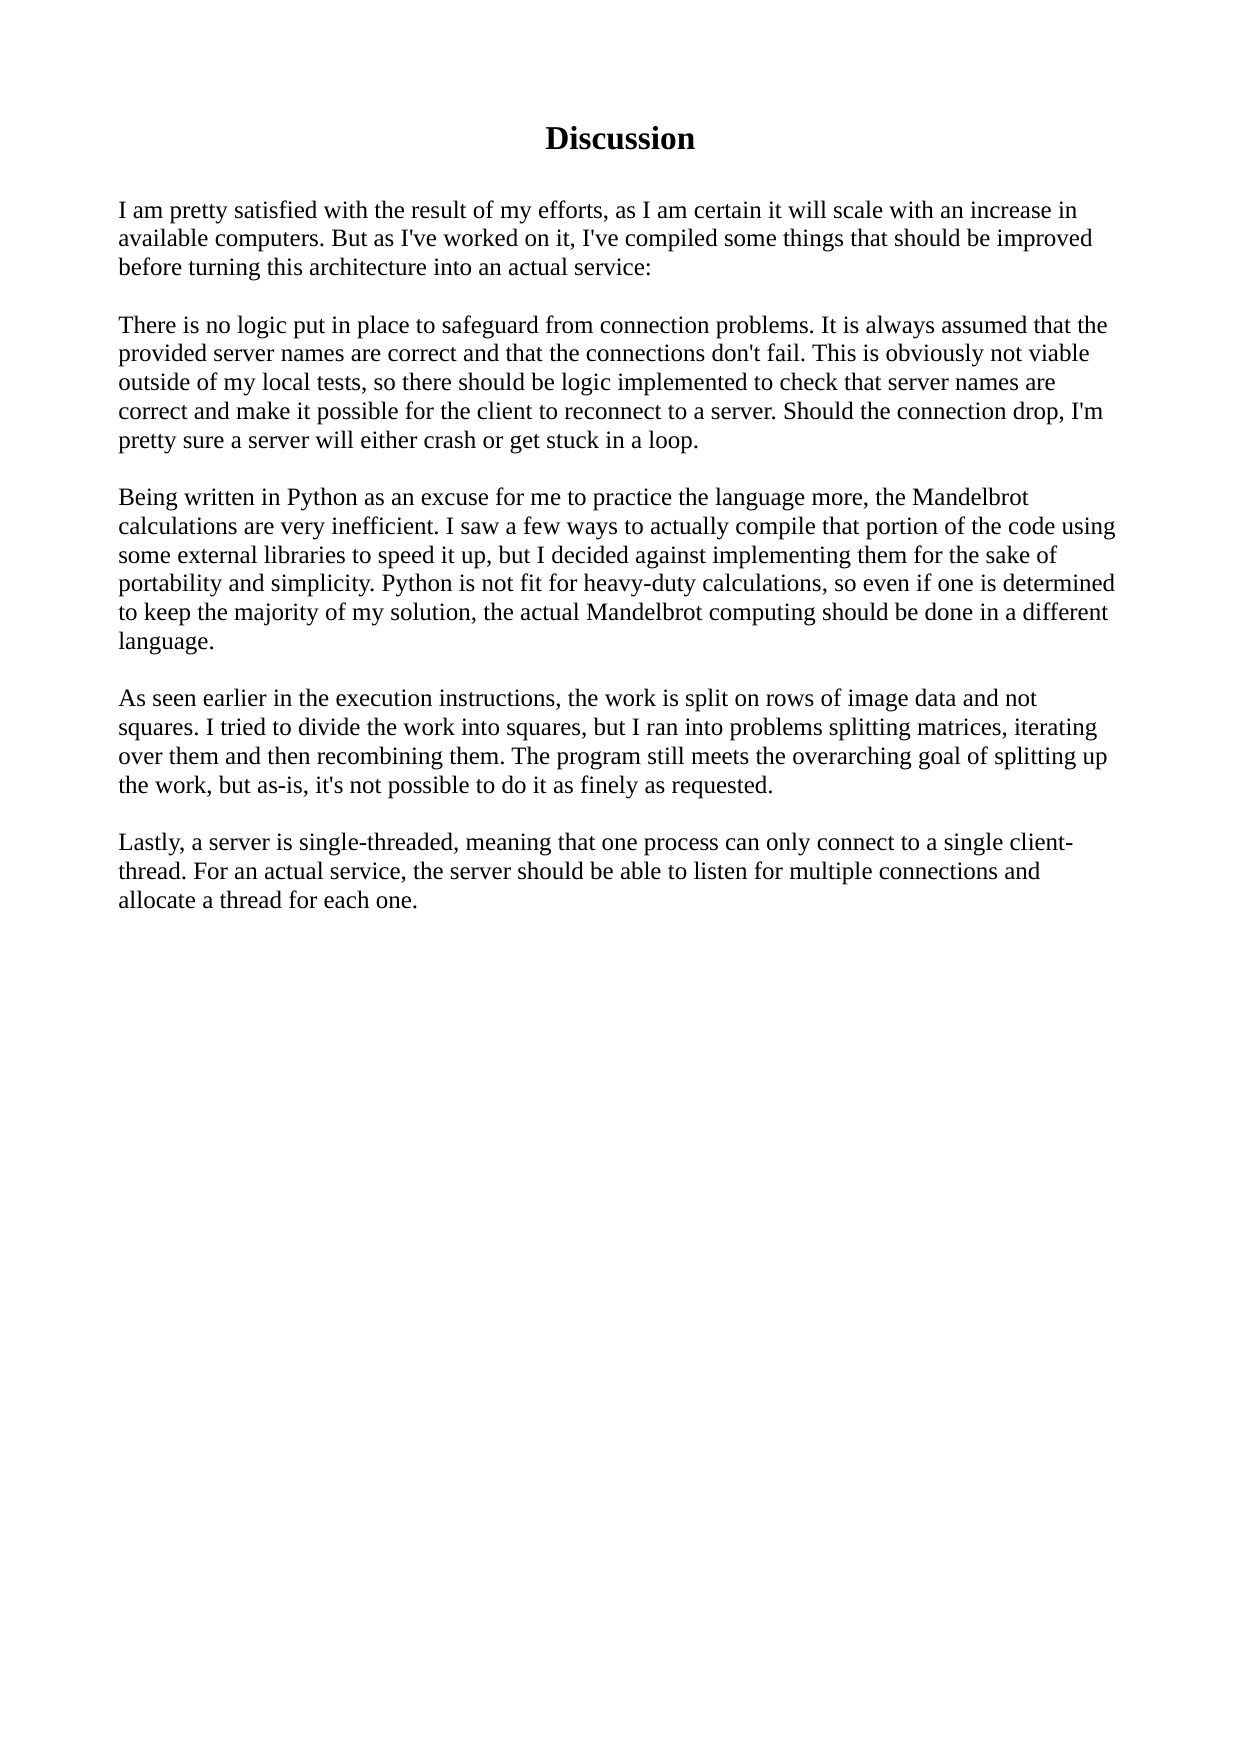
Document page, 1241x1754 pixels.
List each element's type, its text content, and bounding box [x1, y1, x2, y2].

text Being written in Python as an excuse for me to practice the language more, the Mandelbrot calculations are very inefficient. I saw a few ways to actually compile that portion of the code using some external libraries to speed it up, but I decided against implementing them for the sake of portability and simplicity. Python is not fit for heavy-duty calculations, so even if one is determined to keep the majority of my solution, the actual Mandelbrot computing should be done in a different language. [118, 482, 1122, 655]
text Lastly, a server is single-threaded, meaning that one process can only connect to a single client-thread. For an actual service, the server should be able to listen for multiple connections and allocate a thread for each one. [118, 827, 1122, 913]
text As seen earlier in the execution instructions, the work is split on rows of image data and not squares. I tried to divide the work into squares, but I ran into problems splitting matrices, iterating over them and then recombining them. The program still meets the overarching goal of splitting up the work, but as-is, it's not possible to do it as finely as requested. [118, 683, 1122, 798]
text I am pretty satisfied with the result of my efforts, as I am certain it will scale with an increase in available computers. But as I've worked on it, I've compiled some things that should be improved before turning this architecture into an actual service: [118, 195, 1122, 281]
text Discussion [118, 118, 1122, 156]
text There is no logic put in place to safeguard from connection problems. It is always assumed that the provided server names are correct and that the connections don't fail. This is obviously not viable outside of my local tests, so there should be logic implemented to check that server names are correct and make it possible for the client to reconnect to a server. Should the connection drop, I'm pretty sure a server will either crash or get stuck in a loop. [118, 310, 1122, 453]
